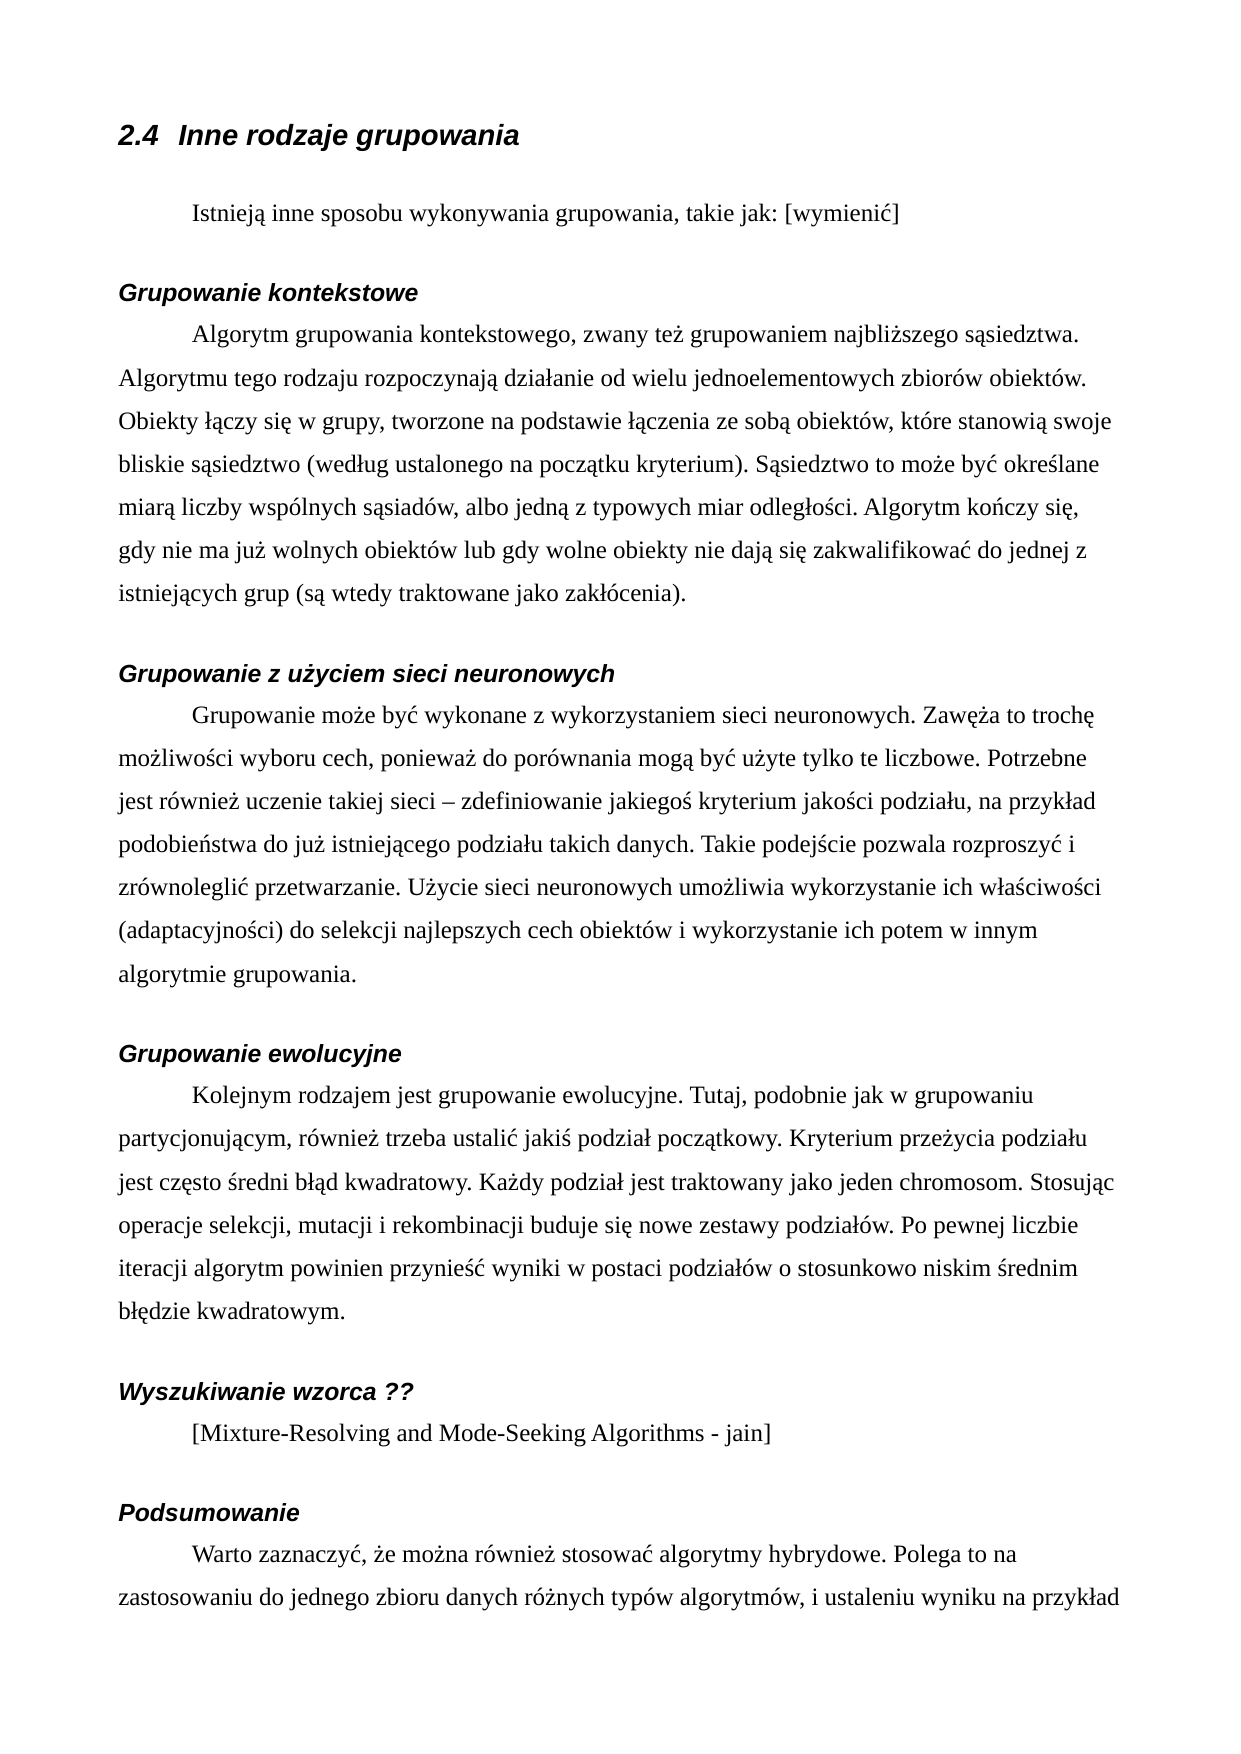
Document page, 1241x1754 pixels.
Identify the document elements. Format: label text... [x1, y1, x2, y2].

text Kolejnym rodzajem jest grupowanie ewolucyjne. Tutaj, podobnie jak w grupowaniu partycjonującym, również trzeba ustalić jakiś podział początkowy. Kryterium przeżycia podziału jest często średni błąd kwadratowy. Każdy podział jest traktowany jako jeden chromosom. Stosując operacje selekcji, mutacji i rekombinacji buduje się nowe zestawy podziałów. Po pewnej liczbie iteracji algorytm powinien przynieść wyniki w postaci podziałów o stosunkowo niskim średnim błędzie kwadratowym. [118, 1080, 1122, 1325]
subtitle Grupowanie kontekstowe [118, 278, 1122, 307]
subtitle Podsumowanie [118, 1498, 1122, 1527]
text Warto zaznaczyć, że można również stosować algorytmy hybrydowe. Polega to na zastosowaniu do jednego zbioru danych różnych typów algorytmów, i ustaleniu wyniku na przykład [118, 1539, 1122, 1611]
subtitle Grupowanie z użyciem sieci neuronowych [118, 659, 1122, 687]
text Algorytm grupowania kontekstowego, zwany też grupowaniem najbliższego sąsiedztwa. Algorytmu tego rodzaju rozpoczynają działanie od wielu jednoelementowych zbiorów obiektów. Obiekty łączy się w grupy, tworzone na podstawie łączenia ze sobą obiektów, które stanowią swoje bliskie sąsiedztwo (według ustalonego na początku kryterium). Sąsiedztwo to może być określane miarą liczby wspólnych sąsiadów, albo jedną z typowych miar odległości. Algorytm kończy się, gdy nie ma już wolnych obiektów lub gdy wolne obiekty nie dają się zakwalifikować do jednej z istniejących grup (są wtedy traktowane jako zakłócenia). [118, 319, 1122, 607]
subtitle Inne rodzaje grupowania [118, 118, 1122, 152]
subtitle Wyszukiwanie wzorca ?? [118, 1377, 1122, 1405]
text Grupowanie może być wykonane z wykorzystaniem sieci neuronowych. Zawęża to trochę możliwości wyboru cech, ponieważ do porównania mogą być użyte tylko te liczbowe. Potrzebne jest również uczenie takiej sieci – zdefiniowanie jakiegoś kryterium jakości podziału, na przykład podobieństwa do już istniejącego podziału takich danych. Takie podejście pozwala rozproszyć i zrównoleglić przetwarzanie. Użycie sieci neuronowych umożliwia wykorzystanie ich właściwości (adaptacyjności) do selekcji najlepszych cech obiektów i wykorzystanie ich potem w innym algorytmie grupowania. [118, 700, 1122, 987]
text [Mixture-Resolving and Mode-Seeking Algorithms - jain] [118, 1418, 1122, 1446]
text Istnieją inne sposobu wykonywania grupowania, takie jak: [wymienić] [118, 198, 1122, 227]
subtitle Grupowanie ewolucyjne [118, 1039, 1122, 1068]
